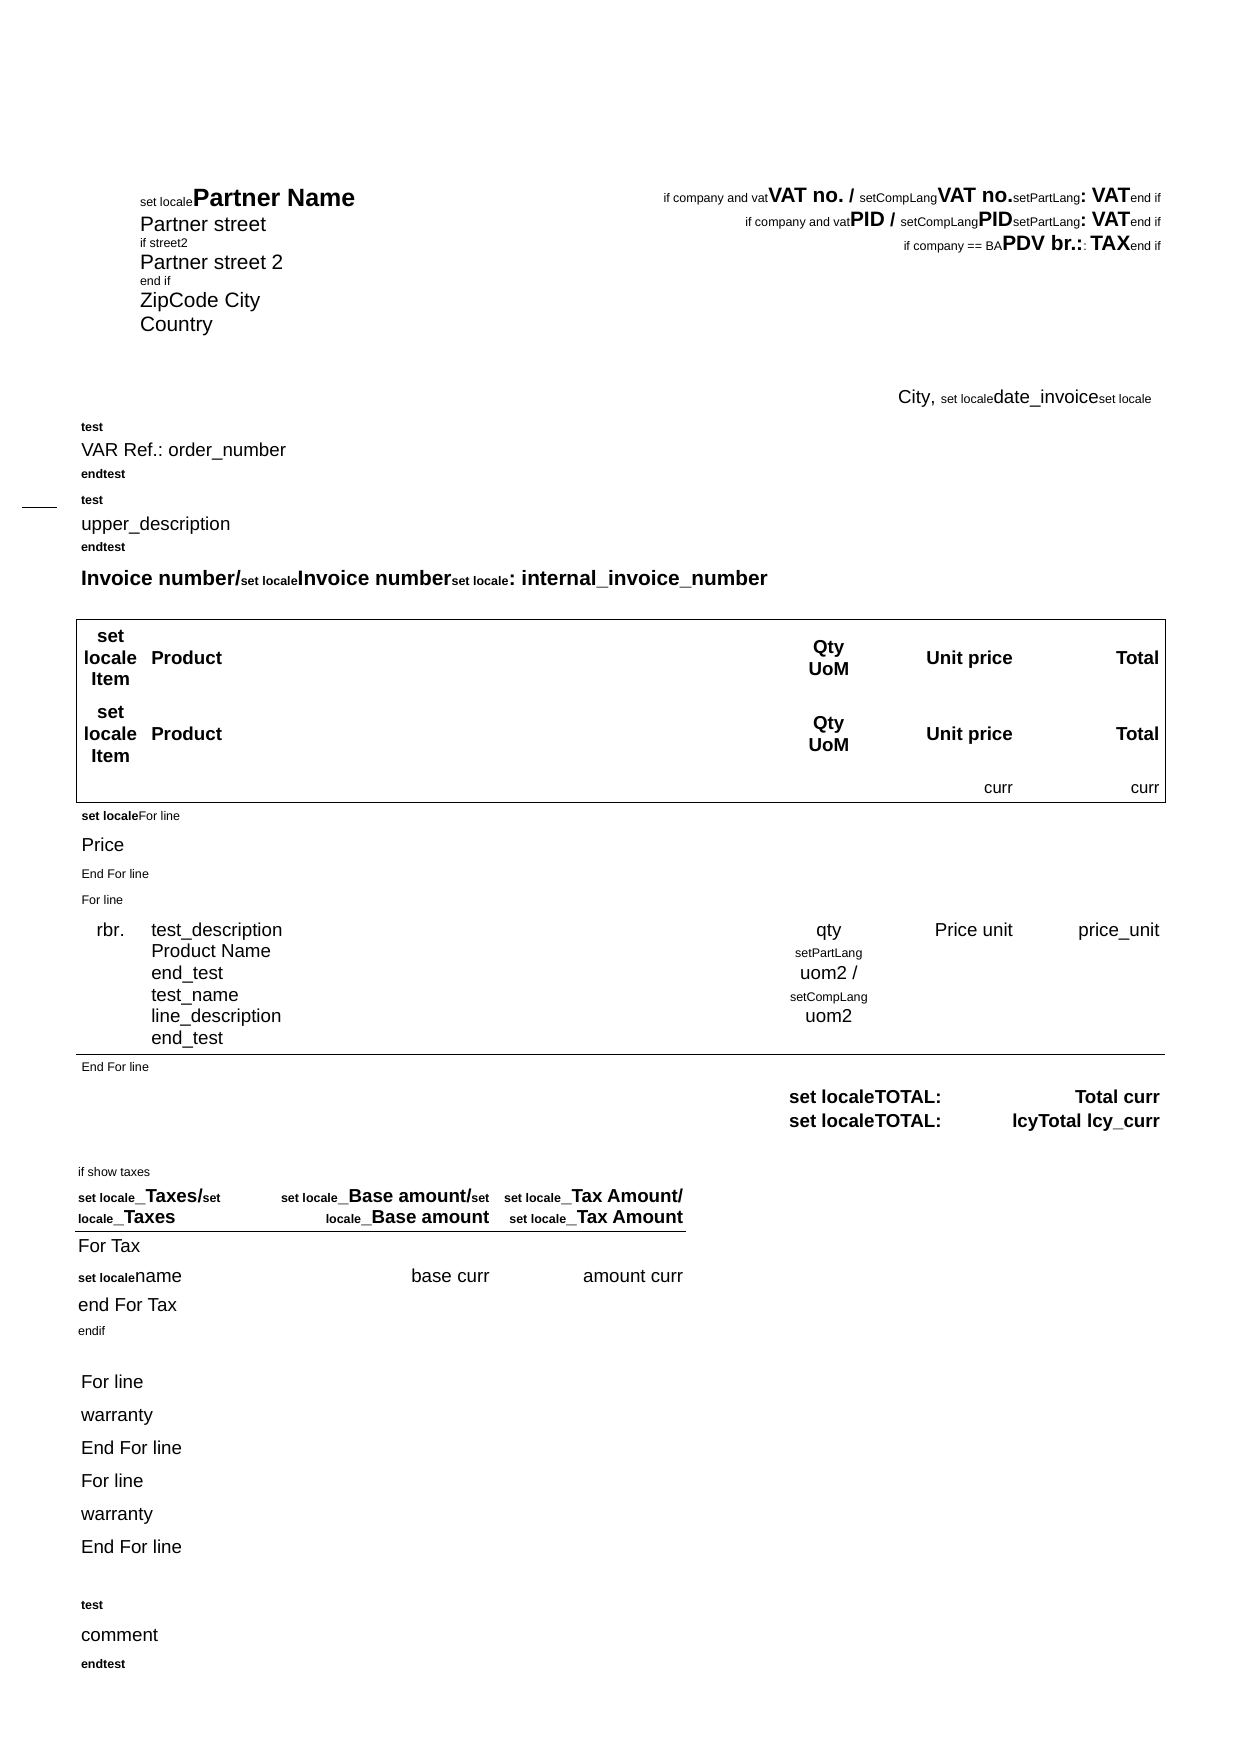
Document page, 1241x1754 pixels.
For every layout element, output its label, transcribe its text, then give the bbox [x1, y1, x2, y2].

table_cell warranty [75, 1398, 1165, 1431]
table_cell Price [76, 828, 1165, 861]
table_cell End For line [75, 1530, 1165, 1563]
table_cell test_description Product Name end_test test_name line_description end_test [145, 913, 777, 1054]
table_cell [777, 772, 880, 802]
table_cell End For line [75, 1431, 1165, 1464]
table_header test [75, 1592, 1165, 1618]
table_cell [839, 1291, 1165, 1321]
table_cell Invoice number/set localeInvoice numberset locale: internal_invoice_number [75, 560, 1165, 595]
table_header For line [75, 1464, 1165, 1497]
table_cell curr [880, 772, 1018, 802]
table_cell [839, 1231, 1165, 1262]
table_header set localeTOTAL: set localeTOTAL: [75, 1080, 947, 1137]
table_cell For line [76, 887, 1165, 913]
table_cell City, set localedate_invoiceset locale [636, 295, 1166, 413]
table_cell Unit price [880, 696, 1018, 772]
table_cell Price unit [880, 913, 1018, 1054]
table_cell rbr. [76, 913, 145, 1054]
table_cell end For Tax [75, 1291, 686, 1321]
table_header [75, 177, 134, 413]
table_header test [75, 414, 1165, 439]
table_cell endtest [75, 534, 1165, 560]
table_cell curr [1018, 772, 1165, 802]
table_header set localePartner Name Partner street if street2 Partner street 2 end if ZipCode City Country [134, 177, 636, 413]
table_cell End For line [76, 861, 1165, 887]
table_cell test [75, 487, 1165, 512]
table_cell set localename [75, 1262, 254, 1291]
table_cell price_unit [1018, 913, 1165, 1054]
table_header Total curr lcyTotal lcy_curr [947, 1080, 1165, 1137]
table_cell set locale_Base amount/set locale_Base amount [255, 1182, 492, 1231]
table_cell set locale_Tax Amount/set locale_Tax Amount [492, 1182, 686, 1231]
table_header Total [1018, 620, 1165, 696]
table_cell set locale_Taxes/set locale_Taxes [75, 1182, 254, 1231]
table_cell endtest [75, 461, 1165, 487]
table_cell [686, 1291, 838, 1321]
table_cell VAR Ref.: order_number [75, 439, 1165, 461]
table_cell endtest [75, 1651, 1165, 1677]
table_cell qty setPartLang uom2 / setCompLang uom2 [777, 913, 880, 1054]
table_header if show taxes [75, 1161, 1165, 1182]
table_cell set localeFor line [76, 803, 1165, 828]
table_cell [77, 772, 145, 802]
table_cell warranty [75, 1498, 1165, 1530]
table_cell Qty UoM [777, 696, 880, 772]
table_header if company and vatVAT no. / setCompLangVAT no.setPartLang: VATend if if company and vatPID / setCompLangPIDsetPartLang: VATend if if company == BAPDV br.:: TAXend if [636, 177, 1166, 295]
table_cell base curr [255, 1262, 492, 1291]
table_header set localeItem [77, 620, 145, 696]
table_header For line [75, 1365, 1165, 1398]
table_cell [686, 1182, 838, 1231]
table_header Qty UoM [777, 620, 880, 696]
table_cell [686, 1262, 838, 1291]
table_cell endif [75, 1321, 1165, 1341]
table_cell Product [145, 696, 777, 772]
table_cell [839, 1262, 1165, 1291]
table_cell End For line [76, 1055, 1165, 1080]
table_header Product [145, 620, 777, 696]
table_cell set localeItem [77, 696, 145, 772]
table_cell [145, 772, 777, 802]
table_cell Total [1018, 696, 1165, 772]
table_cell For Tax [75, 1232, 686, 1262]
table_header Unit price [880, 620, 1018, 696]
table_cell amount curr [492, 1262, 686, 1291]
table_cell comment [75, 1618, 1165, 1651]
table_cell [839, 1182, 1165, 1231]
table_cell upper_description [75, 513, 1165, 534]
table_cell [686, 1231, 838, 1262]
